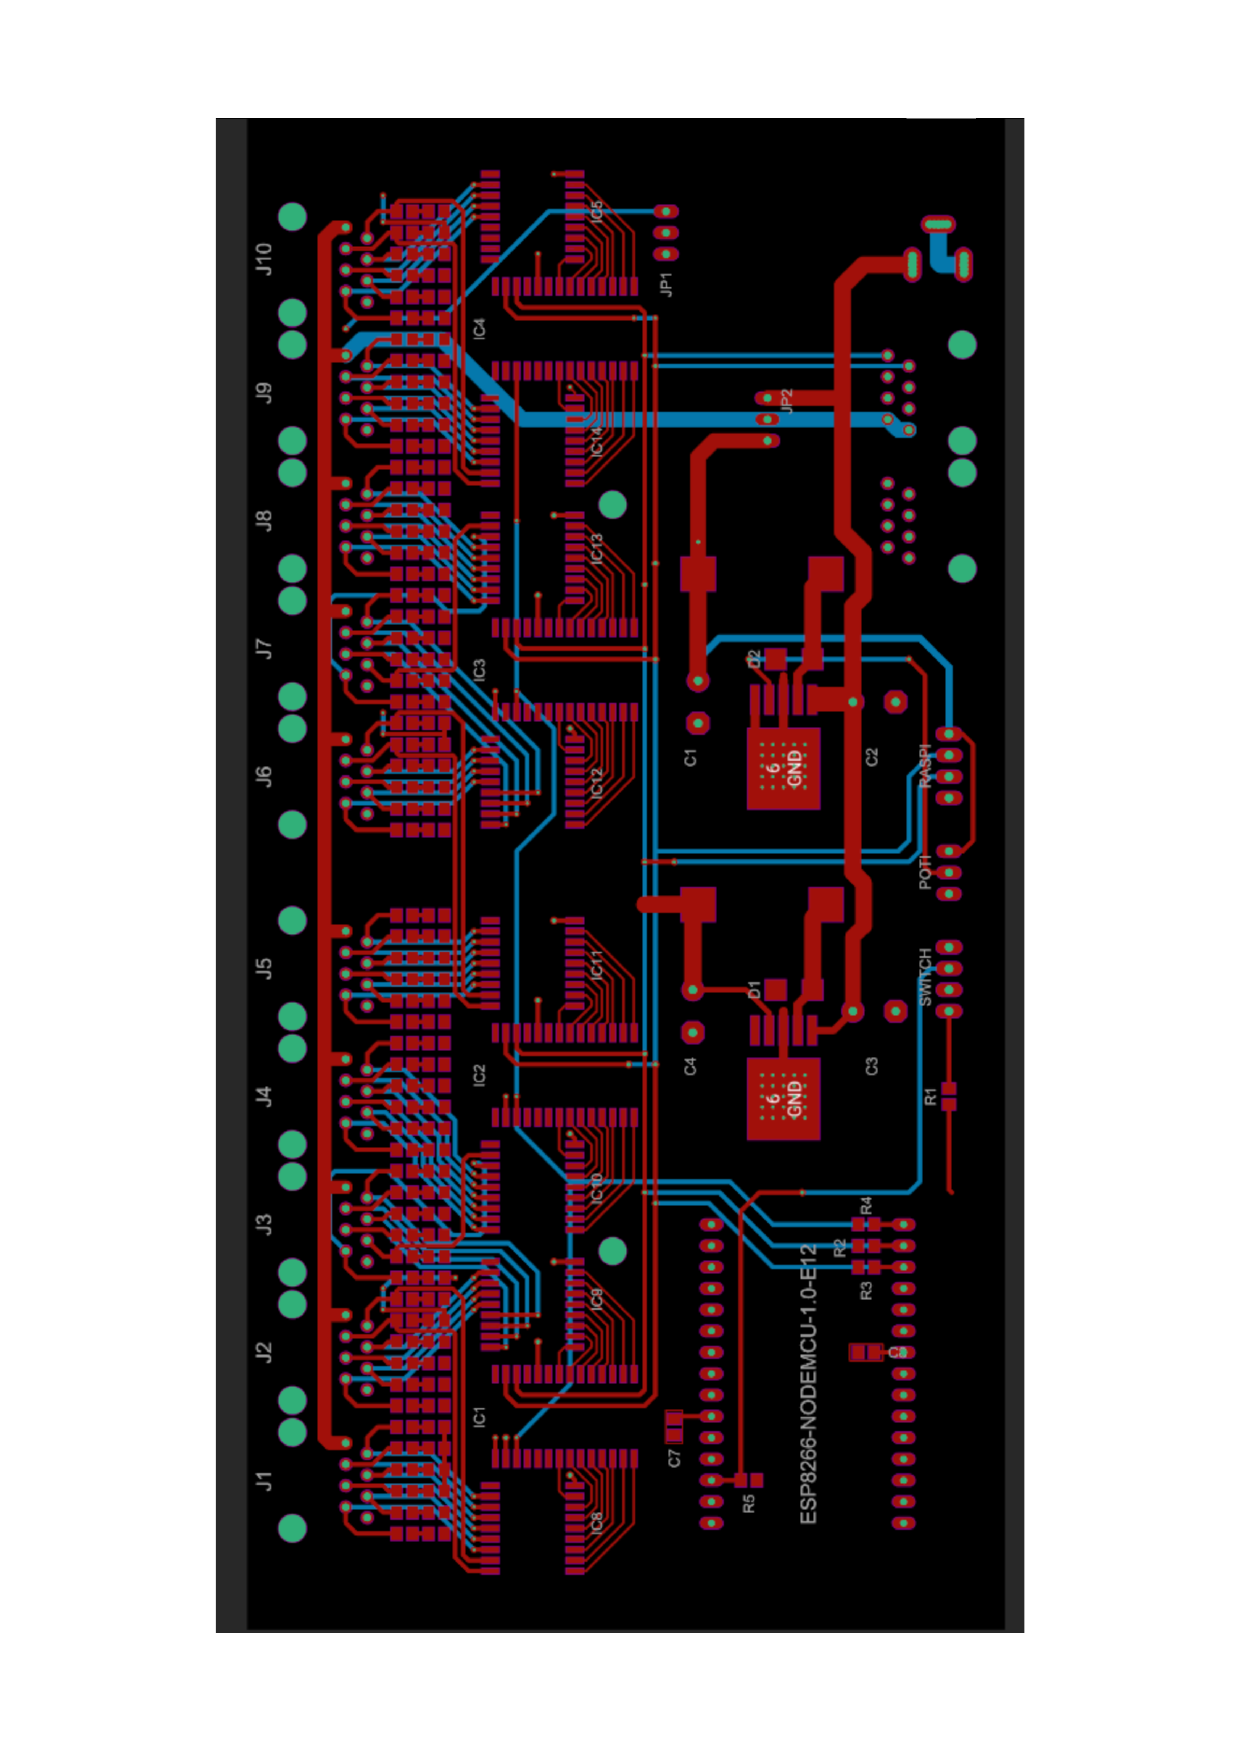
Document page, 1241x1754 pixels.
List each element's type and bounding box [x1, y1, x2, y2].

picture [215, 118, 1025, 1633]
